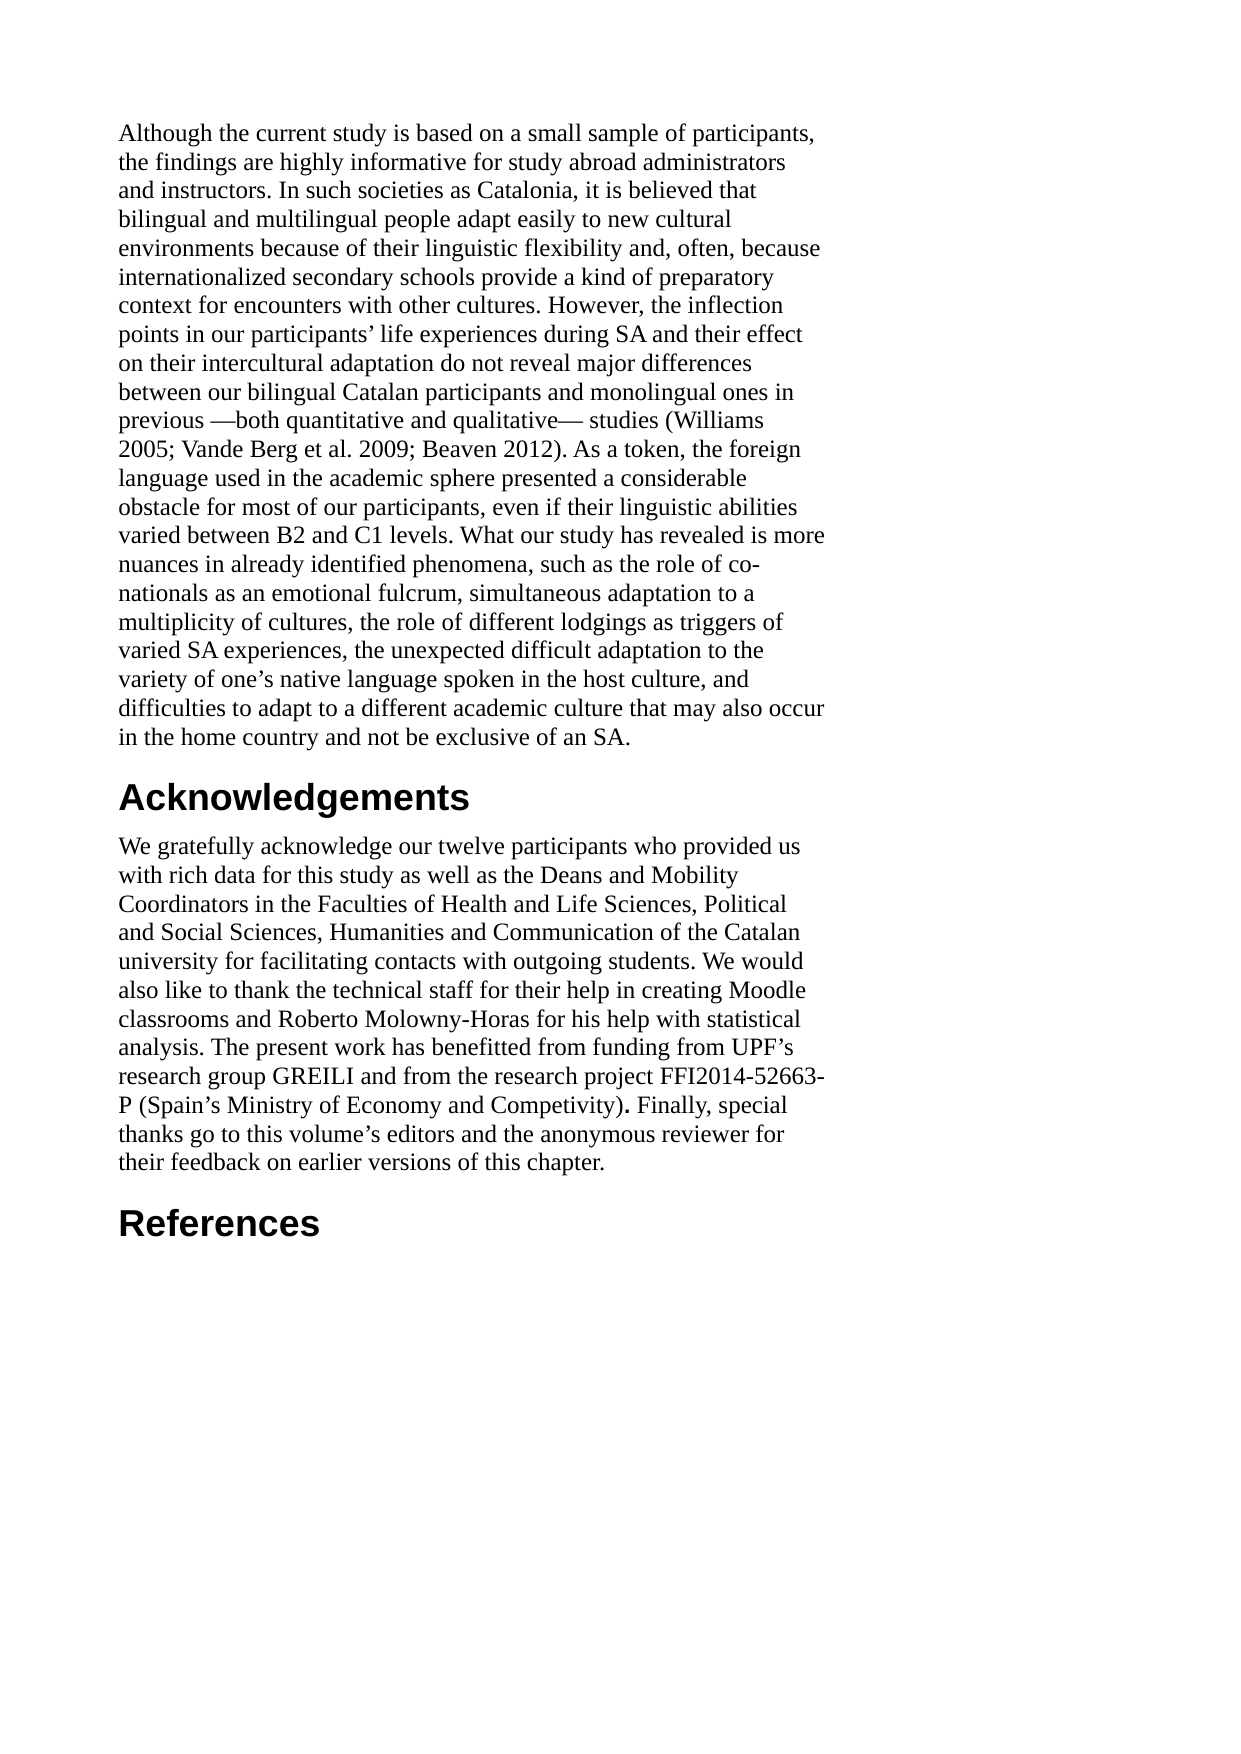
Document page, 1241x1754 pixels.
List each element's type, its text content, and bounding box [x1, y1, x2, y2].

text Acknowledgements [118, 776, 827, 819]
text References [118, 1201, 827, 1244]
text We gratefully acknowledge our twelve participants who provided us with rich data for this study as well as the Deans and Mobility Coordinators in the Faculties of Health and Life Sciences, Political and Social Sciences, Humanities and Communication of the Catalan university for facilitating contacts with outgoing students. We would also like to thank the technical staff for their help in creating Moodle classrooms and Roberto Molowny-Horas for his help with statistical analysis. The present work has benefitted from funding from UPF’s research group GREILI and from the research project FFI2014-52663-P (Spain’s Ministry of Economy and Competivity). Finally, special thanks go to this volume’s editors and the anonymous reviewer for their feedback on earlier versions of this chapter. [118, 831, 827, 1176]
text Although the current study is based on a small sample of participants, the findings are highly informative for study abroad administrators and instructors. In such societies as Catalonia, it is believed that bilingual and multilingual people adapt easily to new cultural environments because of their linguistic flexibility and, often, because internationalized secondary schools provide a kind of preparatory context for encounters with other cultures. However, the inflection points in our participants’ life experiences during SA and their effect on their intercultural adaptation do not reveal major differences between our bilingual Catalan participants and monolingual ones in previous —both quantitative and qualitative— studies (Williams 2005; Vande Berg et al. 2009; Beaven 2012). As a token, the foreign language used in the academic sphere presented a considerable obstacle for most of our participants, even if their linguistic abilities varied between B2 and C1 levels. What our study has revealed is more nuances in already identified phenomena, such as the role of co-nationals as an emotional fulcrum, simultaneous adaptation to a multiplicity of cultures, the role of different lodgings as triggers of varied SA experiences, the unexpected difficult adaptation to the variety of one’s native language spoken in the host culture, and difficulties to adapt to a different academic culture that may also occur in the home country and not be exclusive of an SA. [118, 118, 827, 751]
